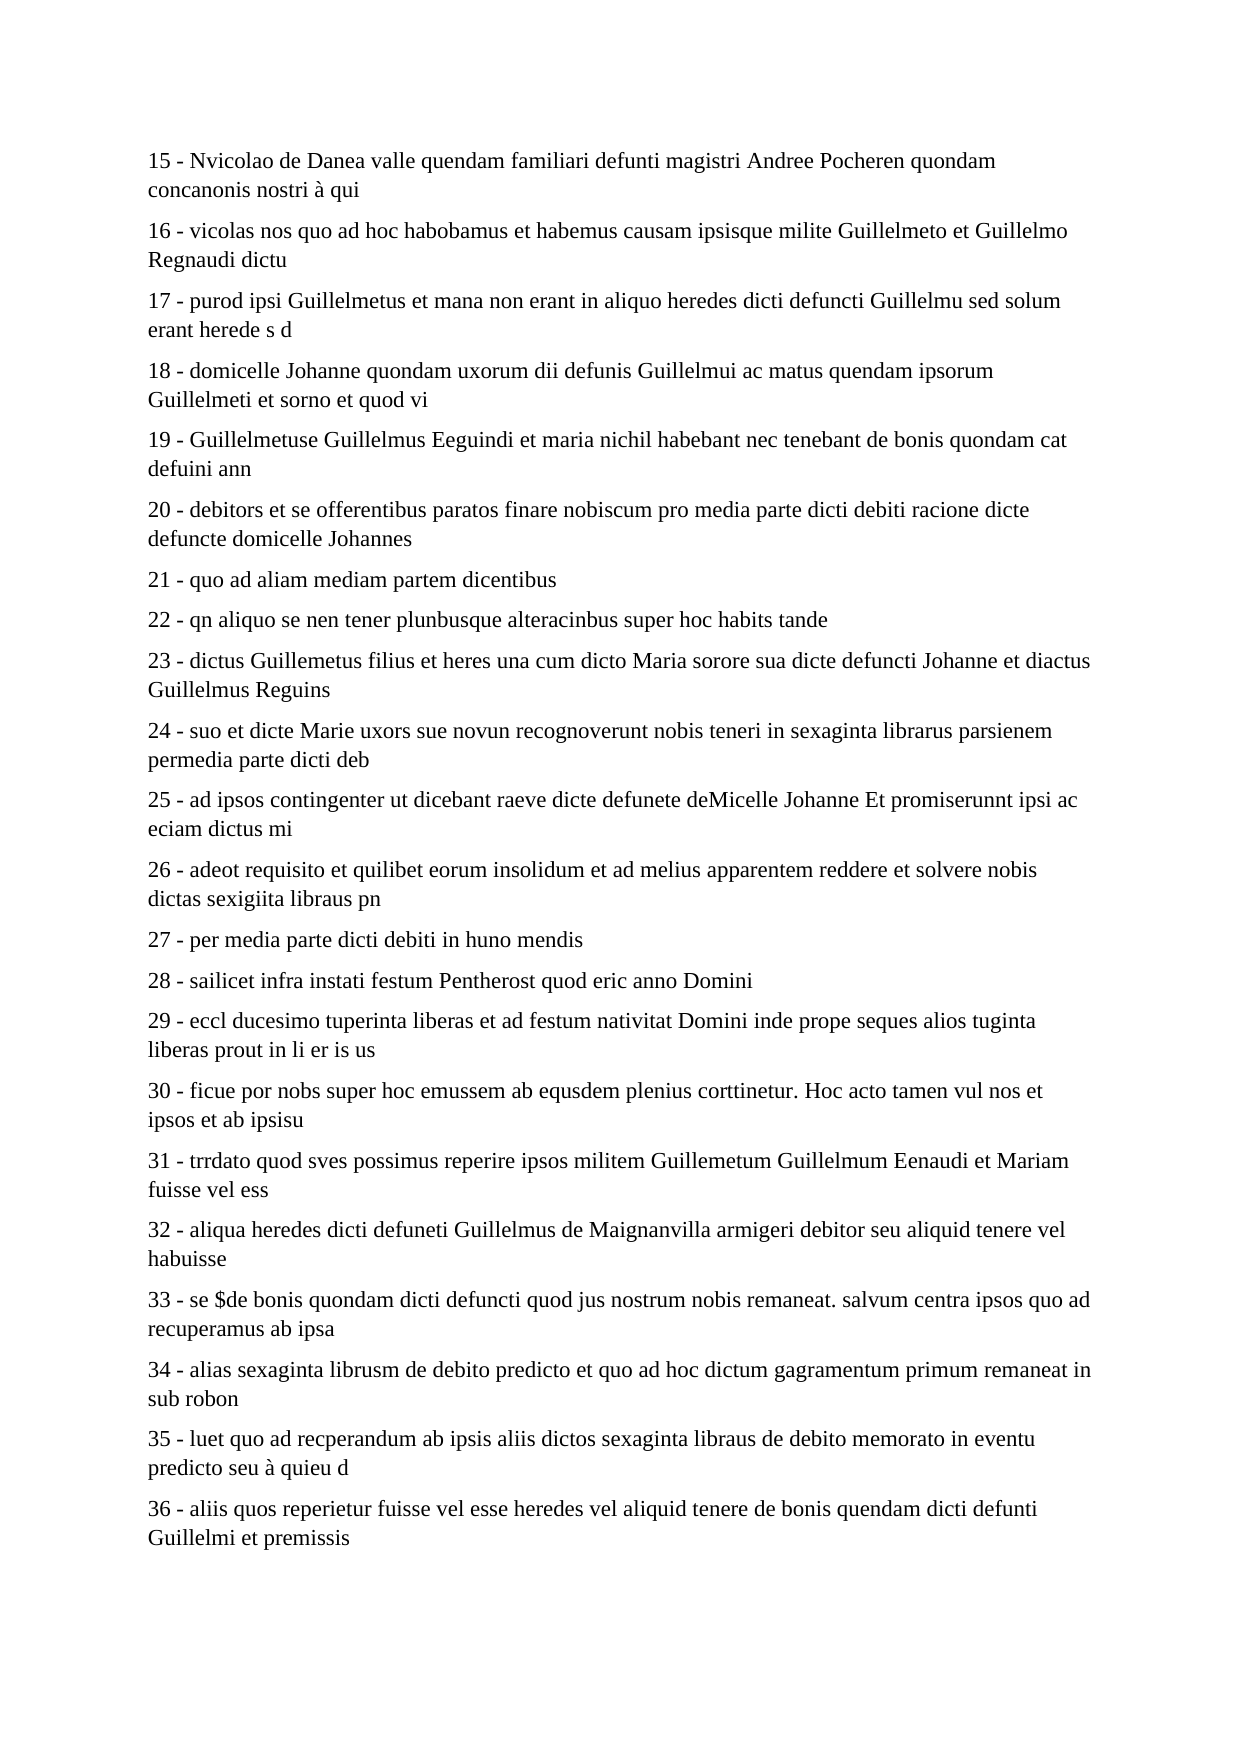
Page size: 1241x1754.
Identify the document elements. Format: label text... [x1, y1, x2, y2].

text 15 - Nvicolao de Danea valle quendam familiari defunti magistri Andree Pocheren quondam concanonis nostri à qui [148, 148, 1093, 203]
text 27 - per media parte dicti debiti in huno mendis [148, 926, 1093, 952]
text 29 - eccl ducesimo tuperinta liberas et ad festum nativitat Domini inde prope seques alios tuginta liberas prout in li er is us [148, 1007, 1093, 1063]
text 24 - suo et dicte Marie uxors sue novun recognoverunt nobis teneri in sexaginta librarus parsienem permedia parte dicti deb [148, 717, 1093, 772]
text 34 - alias sexaginta librusm de debito predicto et quo ad hoc dictum gagramentum primum remaneat in sub robon [148, 1356, 1093, 1411]
text 36 - aliis quos reperietur fuisse vel esse heredes vel aliquid tenere de bonis quendam dicti defunti Guillelmi et premissis [148, 1495, 1093, 1551]
text 28 - sailicet infra instati festum Pentherost quod eric anno Domini [148, 967, 1093, 993]
text 21 - quo ad aliam mediam partem dicentibus [148, 566, 1093, 592]
text 26 - adeot requisito et quilibet eorum insolidum et ad melius apparentem reddere et solvere nobis dictas sexigiita libraus pn [148, 856, 1093, 912]
text 35 - luet quo ad recperandum ab ipsis aliis dictos sexaginta libraus de debito memorato in eventu predicto seu à quieu d [148, 1426, 1093, 1481]
text 30 - ficue por nobs super hoc emussem ab equsdem plenius corttinetur. Hoc acto tamen vul nos et ipsos et ab ipsisu [148, 1077, 1093, 1132]
text 19 - Guillelmetuse Guillelmus Eeguindi et maria nichil habebant nec tenebant de bonis quondam cat defuini ann [148, 426, 1093, 482]
text 31 - trrdato quod sves possimus reperire ipsos militem Guillemetum Guillelmum Eenaudi et Mariam fuisse vel ess [148, 1147, 1093, 1202]
text 22 - qn aliquo se nen tener plunbusque alteracinbus super hoc habits tande [148, 606, 1093, 633]
text 23 - dictus Guillemetus filius et heres una cum dicto Maria sorore sua dicte defuncti Johanne et diactus Guillelmus Reguins [148, 647, 1093, 702]
text 33 - se $de bonis quondam dicti defuncti quod jus nostrum nobis remaneat. salvum centra ipsos quo ad recuperamus ab ipsa [148, 1286, 1093, 1341]
text 17 - purod ipsi Guillelmetus et mana non erant in aliquo heredes dicti defuncti Guillelmu sed solum erant herede s d [148, 287, 1093, 342]
text 16 - vicolas nos quo ad hoc habobamus et habemus causam ipsisque milite Guillelmeto et Guillelmo Regnaudi dictu [148, 217, 1093, 273]
text 18 - domicelle Johanne quondam uxorum dii defunis Guillelmui ac matus quendam ipsorum Guillelmeti et sorno et quod vi [148, 357, 1093, 412]
text 20 - debitors et se offerentibus paratos finare nobiscum pro media parte dicti debiti racione dicte defuncte domicelle Johannes [148, 496, 1093, 551]
text 32 - aliqua heredes dicti defuneti Guillelmus de Maignanvilla armigeri debitor seu aliquid tenere vel habuisse [148, 1216, 1093, 1272]
text 25 - ad ipsos contingenter ut dicebant raeve dicte defunete deMicelle Johanne Et promiserunnt ipsi ac eciam dictus mi [148, 787, 1093, 842]
